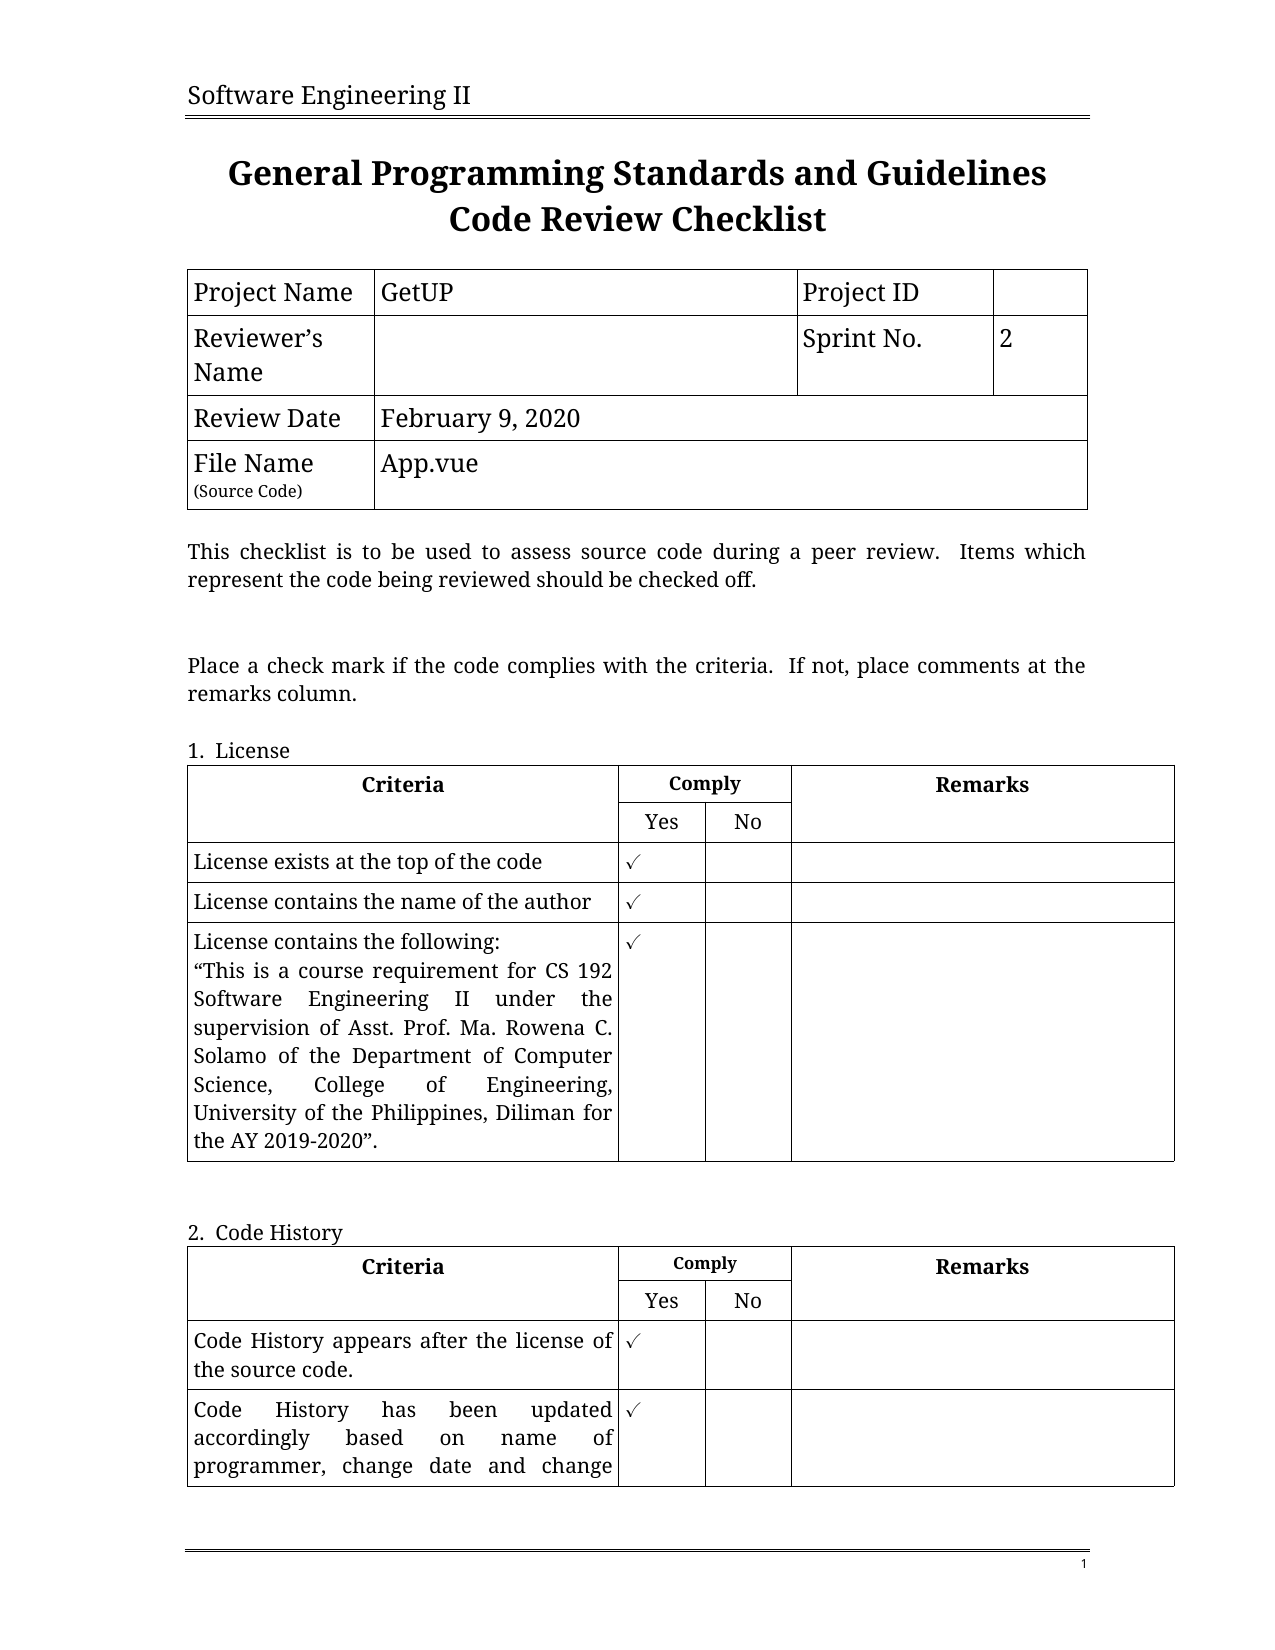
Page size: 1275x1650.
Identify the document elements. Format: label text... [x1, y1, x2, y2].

table_header [994, 270, 1087, 315]
table_cell App.vue [375, 441, 1087, 508]
table_cell License contains the following: “This is a course requirement for CS 192 Software Engineering II under the supervision of Asst. Prof. Ma. Rowena C. Solamo of the Department of Computer Science, College of Engineering, University of the Philippines, Diliman for the AY 2019-2020”. [188, 923, 618, 1161]
table_cell [706, 1321, 791, 1389]
table_cell ✓ [619, 1321, 705, 1389]
table_cell No [706, 1281, 791, 1320]
table_cell Yes [619, 803, 705, 842]
table_cell License exists at the top of the code [188, 843, 618, 882]
table_cell ✓ [619, 923, 705, 1161]
text 1. License [187, 736, 1087, 764]
table_cell ✓ [619, 883, 705, 922]
table_cell Code History appears after the license of the source code. [188, 1321, 618, 1389]
table_header Criteria [188, 1247, 618, 1320]
table_cell ✓ [619, 843, 705, 882]
table_header Comply [619, 1247, 791, 1280]
table_header Comply [619, 766, 791, 802]
table_cell ✓ [619, 1390, 705, 1486]
table_cell Code History has been updated accordingly based on name of programmer, change date and change [188, 1390, 618, 1486]
table_header Remarks [792, 766, 1174, 842]
table_cell No [706, 803, 791, 842]
table_cell [792, 1390, 1174, 1486]
table_cell [706, 923, 791, 1161]
text 2. Code History [187, 1218, 1087, 1246]
table_cell Review Date [188, 396, 374, 440]
table_cell License contains the name of the author [188, 883, 618, 922]
table_header Criteria [188, 766, 618, 842]
table_cell [706, 883, 791, 922]
table_cell Yes [619, 1281, 705, 1320]
table_cell 2 [994, 316, 1087, 394]
table_cell [706, 1390, 791, 1486]
table_header GetUP [375, 270, 797, 315]
table_header Project ID [798, 270, 993, 315]
table_cell [792, 923, 1174, 1161]
text This checklist is to be used to assess source code during a peer review. Items which represent the code being reviewed should be checked off. [187, 537, 1087, 594]
table_cell [706, 843, 791, 882]
table_cell [792, 843, 1174, 882]
table_header Project Name [188, 270, 374, 315]
table_cell File Name (Source Code) [188, 441, 374, 508]
table_cell Reviewer’s Name [188, 316, 374, 394]
table_cell [375, 316, 797, 394]
table_cell [792, 1321, 1174, 1389]
text Place a check mark if the code complies with the criteria. If not, place comments at the remarks column. [187, 651, 1087, 708]
table_header Remarks [792, 1247, 1174, 1320]
table_cell Sprint No. [798, 316, 993, 394]
table_cell [792, 883, 1174, 922]
text General Programming Standards and Guidelines Code Review Checklist [187, 150, 1087, 241]
table_cell February 9, 2020 [375, 396, 1087, 440]
